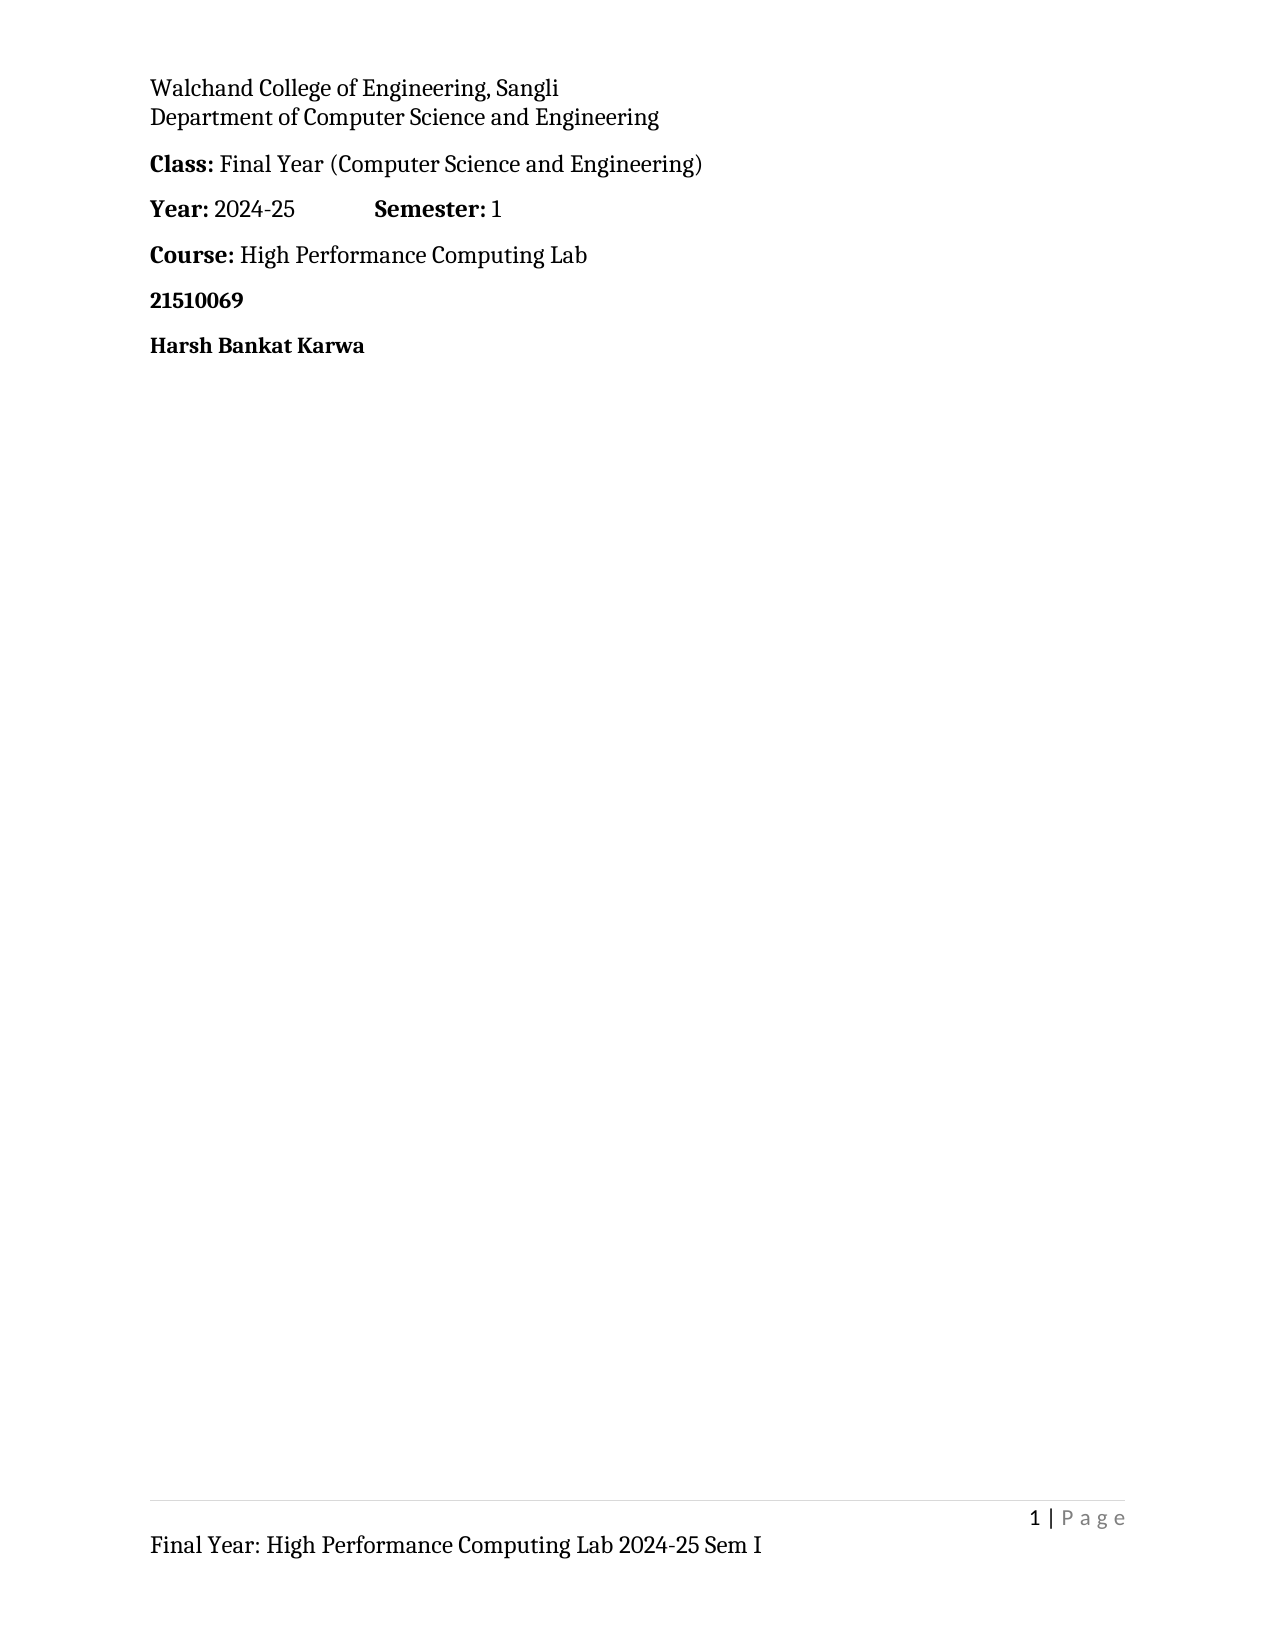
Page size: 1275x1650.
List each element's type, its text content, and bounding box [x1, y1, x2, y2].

text Year: 2024-25 Semester: 1 [150, 195, 1125, 224]
text Harsh Bankat Karwa [150, 333, 1125, 359]
text 21510069 [150, 288, 1125, 314]
text Class: Final Year (Computer Science and Engineering) [150, 150, 1125, 179]
text Course: High Performance Computing Lab [150, 241, 1125, 269]
